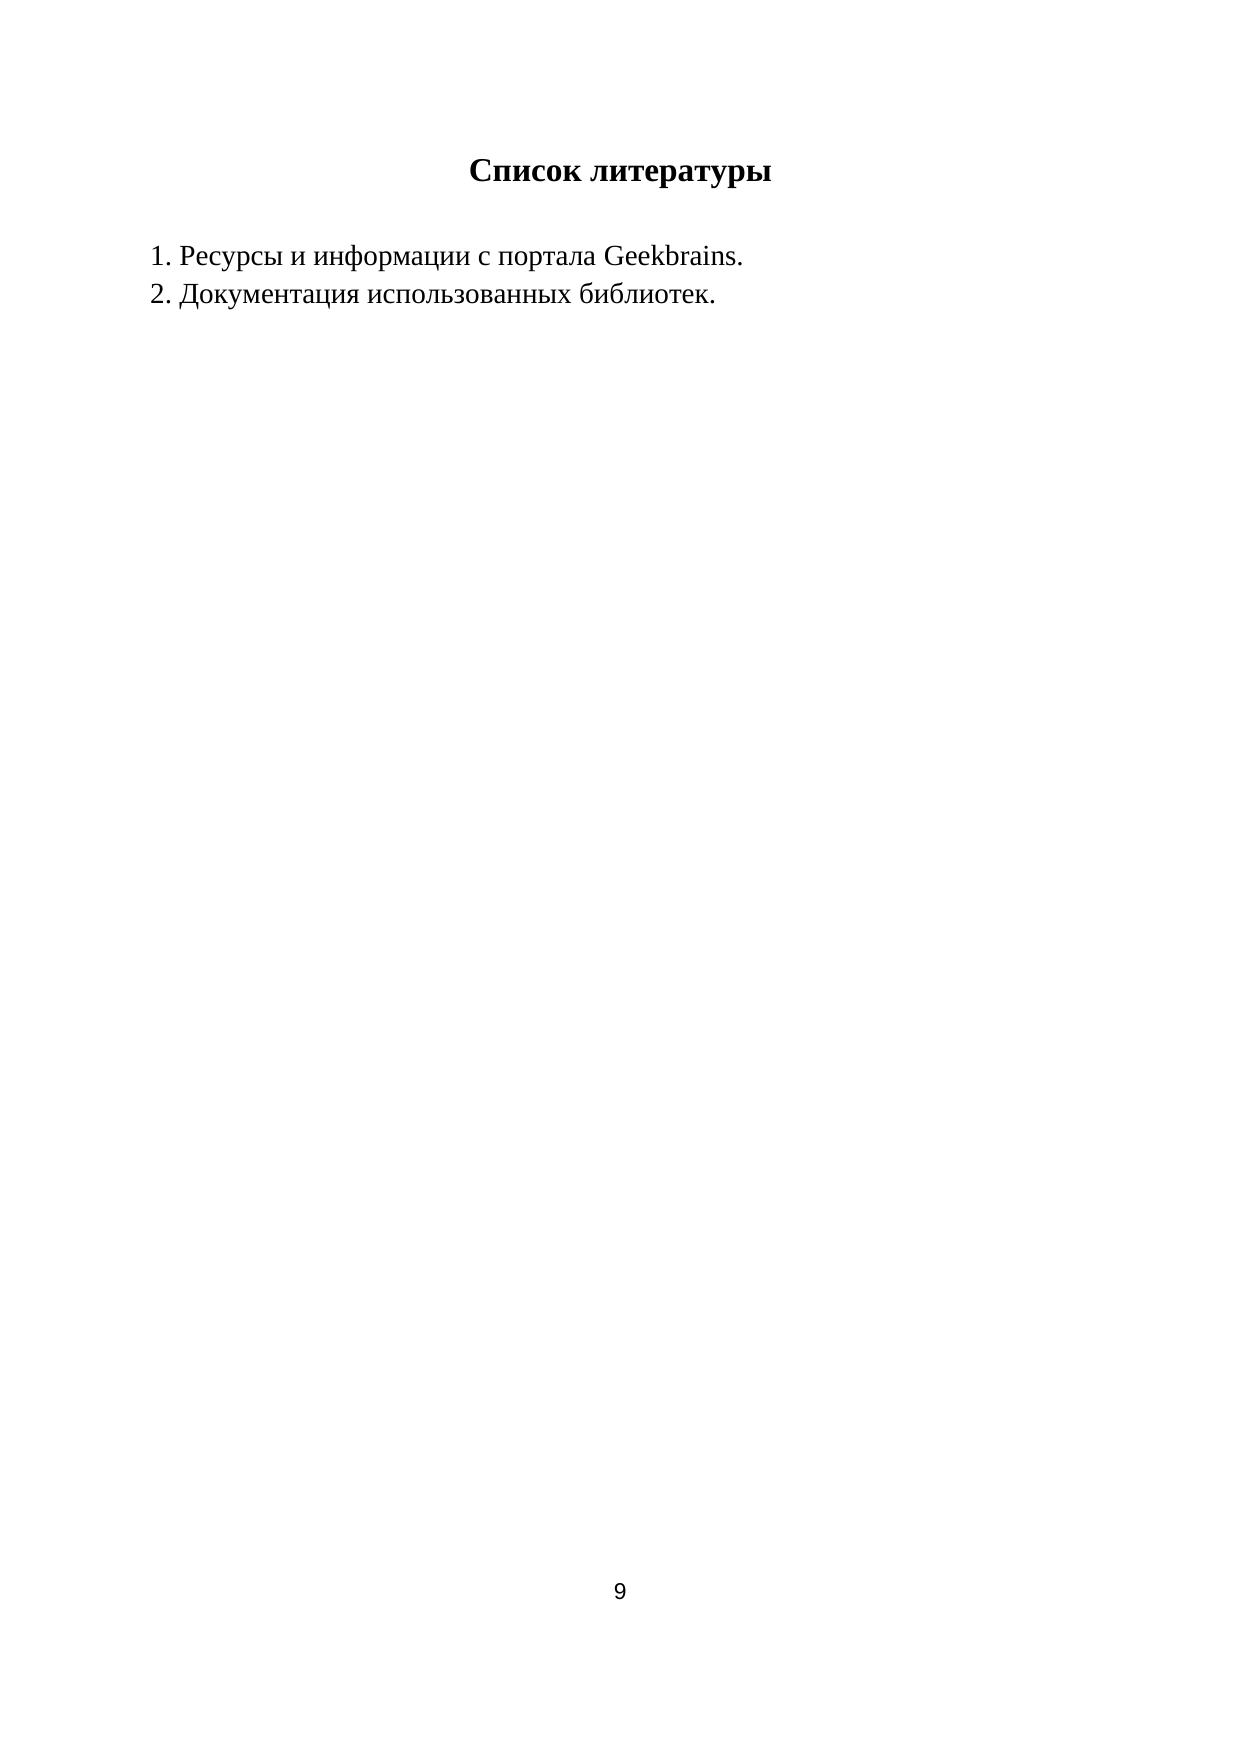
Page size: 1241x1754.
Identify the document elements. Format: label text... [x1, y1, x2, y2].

text 2. Документация использованных библиотек. [150, 277, 1090, 310]
text Список литературы [150, 150, 1090, 188]
text 1. Ресурсы и информации с портала Geekbrains. [150, 238, 1090, 272]
